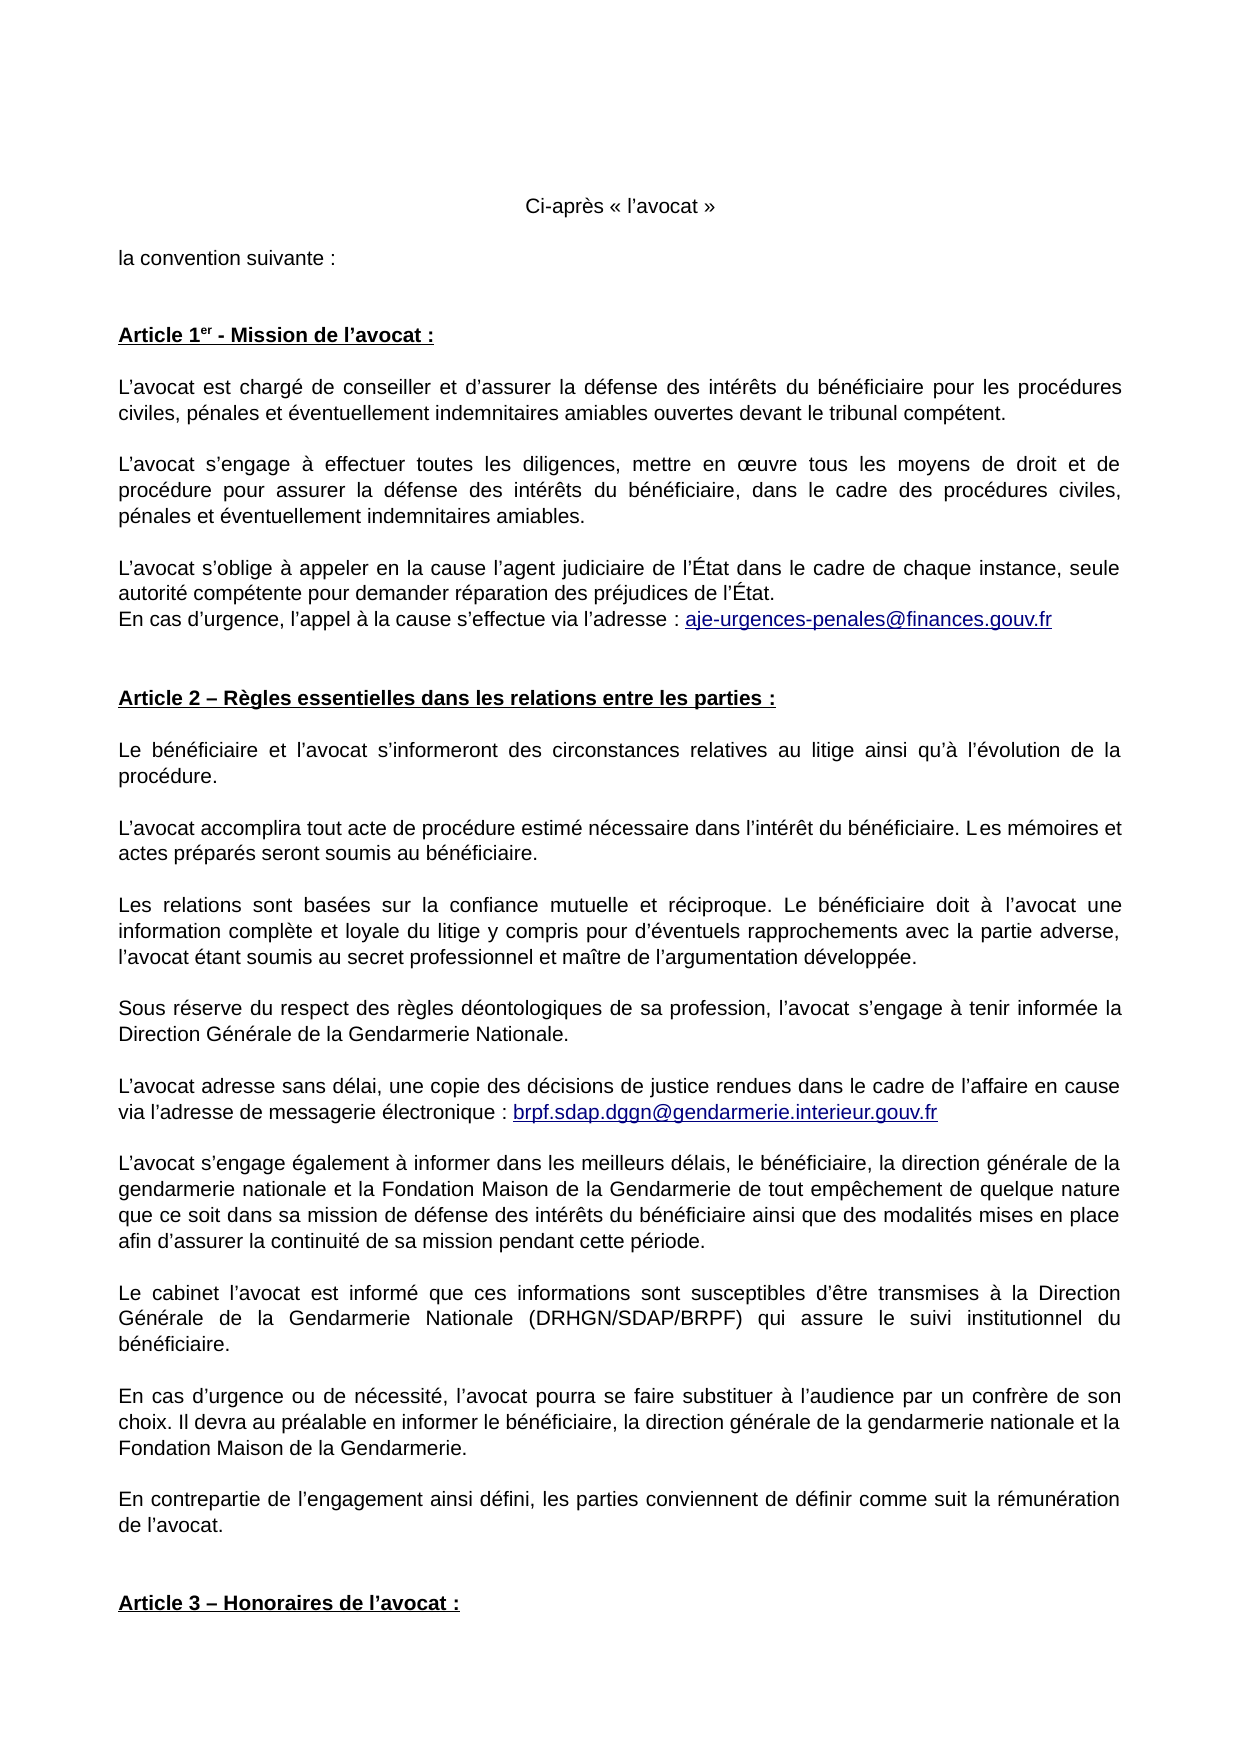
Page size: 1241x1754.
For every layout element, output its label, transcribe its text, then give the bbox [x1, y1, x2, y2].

text L’avocat accomplira tout acte de procédure estimé nécessaire dans l’intérêt du bénéficiaire. Les mémoires et actes préparés seront soumis au bénéficiaire. [118, 815, 1122, 865]
text En cas d’urgence ou de nécessité, l’avocat pourra se faire substituer à l’audience par un confrère de son choix. Il devra au préalable en informer le bénéficiaire, la direction générale de la gendarmerie nationale et la Fondation Maison de la Gendarmerie. [118, 1384, 1122, 1459]
text L’avocat adresse sans délai, une copie des décisions de justice rendues dans le cadre de l’affaire en cause via l’adresse de messagerie électronique : brpf.sdap.dggn@gendarmerie.interieur.gouv.fr [118, 1074, 1122, 1123]
text Article 1er - Mission de l’avocat : [118, 323, 1122, 347]
text Article 2 – Règles essentielles dans les relations entre les parties : [118, 686, 1122, 710]
text En contrepartie de l’engagement ainsi défini, les parties conviennent de définir comme suit la rémunération de l’avocat. [118, 1487, 1122, 1537]
text L’avocat s’engage également à informer dans les meilleurs délais, le bénéficiaire, la direction générale de la gendarmerie nationale et la Fondation Maison de la Gendarmerie de tout empêchement de quelque nature que ce soit dans sa mission de défense des intérêts du bénéficiaire ainsi que des modalités mises en place afin d’assurer la continuité de sa mission pendant cette période. [118, 1151, 1122, 1253]
text Le cabinet l’avocat est informé que ces informations sont susceptibles d’être transmises à la Direction Générale de la Gendarmerie Nationale (DRHGN/SDAP/BRPF) qui assure le suivi institutionnel du bénéficiaire. [118, 1280, 1122, 1356]
text la convention suivante : [118, 245, 1122, 269]
text Le bénéficiaire et l’avocat s’informeront des circonstances relatives au litige ainsi qu’à l’évolution de la procédure. [118, 738, 1122, 788]
text L’avocat s’engage à effectuer toutes les diligences, mettre en œuvre tous les moyens de droit et de procédure pour assurer la défense des intérêts du bénéficiaire, dans le cadre des procédures civiles, pénales et éventuellement indemnitaires amiables. [118, 452, 1122, 528]
text L’avocat est chargé de conseiller et d’assurer la défense des intérêts du bénéficiaire pour les procédures civiles, pénales et éventuellement indemnitaires amiables ouvertes devant le tribunal compétent. [118, 374, 1122, 424]
text En cas d’urgence, l’appel à la cause s’effectue via l’adresse : aje-urgences-penales@finances.gouv.fr [118, 607, 1122, 631]
text L’avocat s’oblige à appeler en la cause l’agent judiciaire de l’État dans le cadre de chaque instance, seule autorité compétente pour demander réparation des préjudices de l’État. [118, 555, 1122, 605]
text Ci-après « l’avocat » [118, 194, 1122, 218]
text Sous réserve du respect des règles déontologiques de sa profession, l’avocat s’engage à tenir informée la Direction Générale de la Gendarmerie Nationale. [118, 996, 1122, 1046]
text Article 3 – Honoraires de l’avocat : [118, 1590, 1122, 1614]
text Les relations sont basées sur la confiance mutuelle et réciproque. Le bénéficiaire doit à l’avocat une information complète et loyale du litige y compris pour d’éventuels rapprochements avec la partie adverse, l’avocat étant soumis au secret professionnel et maître de l’argumentation développée. [118, 893, 1122, 968]
